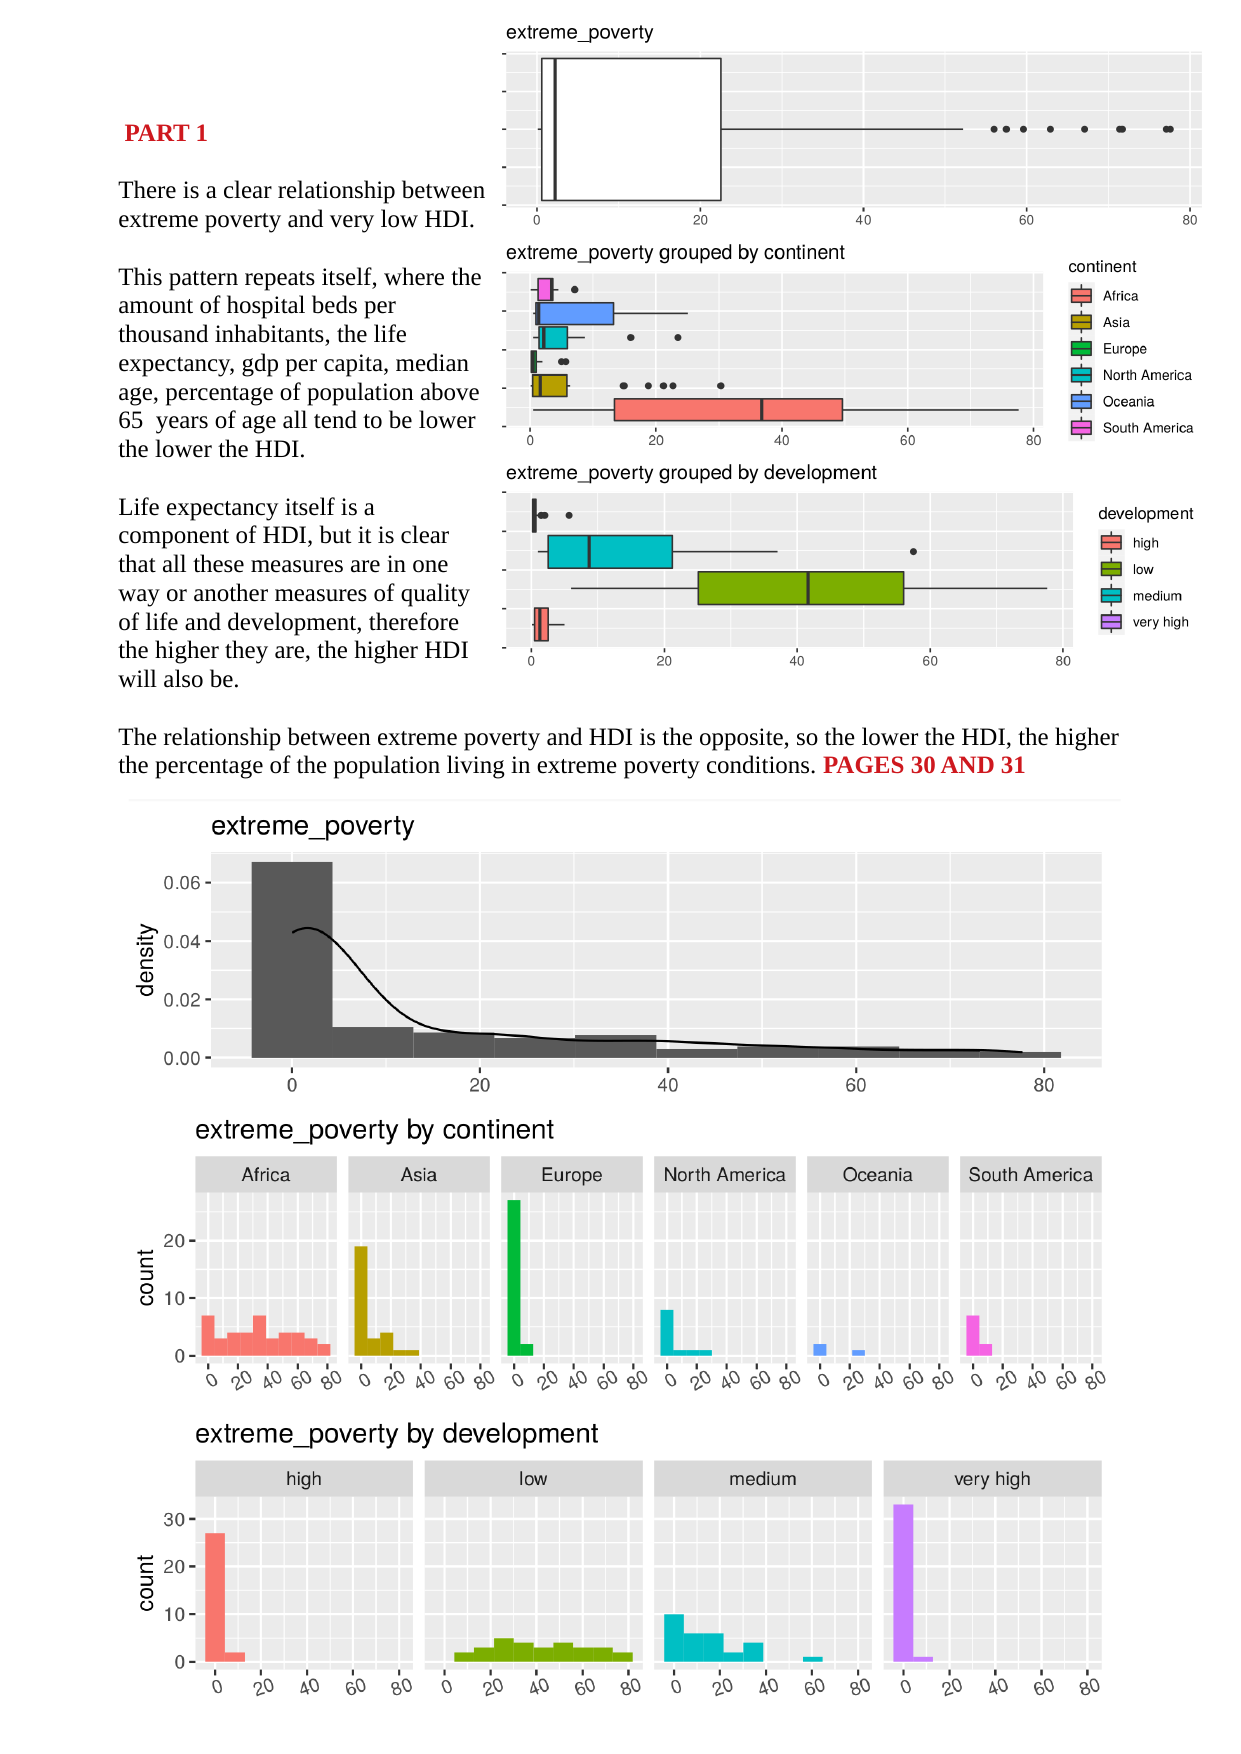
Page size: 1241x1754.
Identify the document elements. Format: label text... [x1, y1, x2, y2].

picture [488, 17, 1238, 675]
text Life expectancy itself is a component of HDI, but it is clear that all these measures are in one way or another measures of quality of life and development, therefore the higher they are, the higher HDI will also be. [118, 492, 1122, 693]
text The relationship between extreme poverty and HDI is the opposite, so the lower the HDI, the higher the percentage of the population living in extreme poverty conditions. PAGES 30 AND 31 [118, 722, 1122, 779]
text There is a clear relationship between extreme poverty and very low HDI. [118, 176, 488, 233]
picture [116, 799, 1121, 1704]
text This pattern repeats itself, where the amount of hospital beds per thousand inhabitants, the life expectancy, gdp per capita, median age, percentage of population above 65 years of age all tend to be lower the lower the HDI. [118, 262, 488, 463]
text PART 1 [118, 118, 488, 147]
